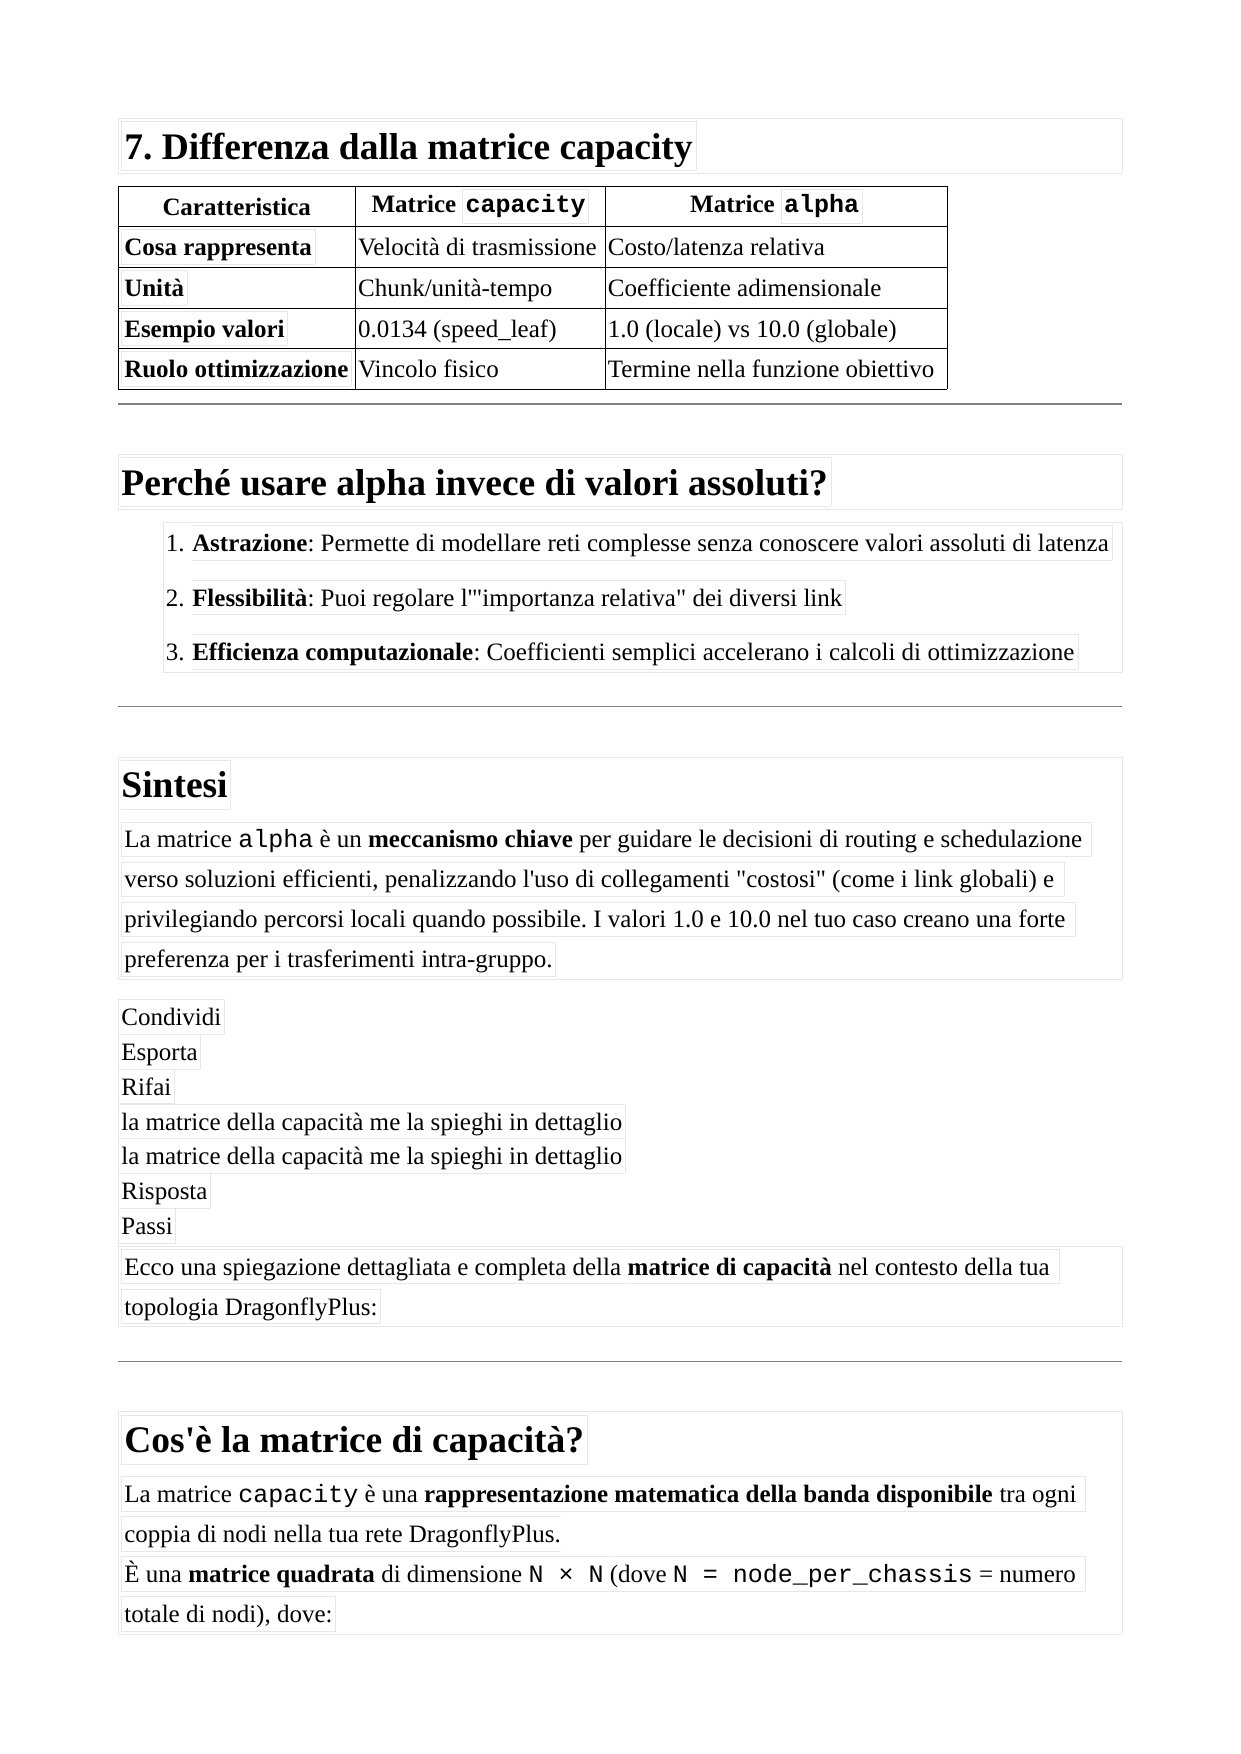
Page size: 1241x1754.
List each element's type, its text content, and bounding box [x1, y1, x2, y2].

text Ecco una spiegazione dettagliata e completa della matrice di capacità nel contesto della tua topologia DragonflyPlus: [119, 1247, 1122, 1326]
table_cell Costo/latenza relativa [606, 227, 947, 267]
table_cell Esempio valori [119, 309, 355, 348]
table_cell Unità [119, 268, 355, 308]
table_cell Chunk/unità-tempo [356, 268, 605, 308]
text [175, 1069, 1122, 1103]
text Esporta [119, 1035, 200, 1069]
text Passi [119, 1209, 175, 1243]
table_header Matrice capacity [356, 187, 605, 226]
list Efficienza computazionale: Coefficienti semplici accelerano i calcoli di ottimizzazione [164, 631, 1122, 672]
table_cell 1.0 (locale) vs 10.0 (globale) [606, 309, 947, 348]
table_cell Ruolo ottimizzazione [119, 349, 355, 389]
text [626, 1103, 1122, 1138]
text Condividi [119, 1000, 224, 1034]
text Rifai [119, 1070, 174, 1103]
table_header Matrice alpha [606, 187, 947, 226]
text [225, 999, 1122, 1034]
text La matrice alpha è un meccanismo chiave per guidare le decisioni di routing e schedulazione verso soluzioni efficienti, penalizzando l'uso di collegamenti "costosi" (come i link globali) e privilegiando percorsi locali quando possibile. I valori 1.0 e 10.0 nel tuo caso creano una forte preferenza per i trasferimenti intra-gruppo. [119, 818, 1122, 979]
table_cell Coefficiente adimensionale [606, 268, 947, 308]
text la matrice della capacità me la spieghi in dettaglio [119, 1105, 625, 1138]
subtitle 7. Differenza dalla matrice capacity [119, 119, 1122, 173]
subtitle Perché usare alpha invece di valori assoluti? [119, 455, 1122, 509]
subtitle Cos'è la matrice di capacità? [119, 1412, 1122, 1464]
text la matrice della capacità me la spieghi in dettaglio [119, 1139, 625, 1173]
table_cell Termine nella funzione obiettivo [606, 349, 947, 389]
text [201, 1034, 1122, 1069]
text Risposta [119, 1174, 210, 1208]
list Flessibilità: Puoi regolare l'"importanza relativa" dei diversi link [164, 577, 1122, 614]
table_cell Velocità di trasmissione [356, 227, 605, 267]
table_header Caratteristica [119, 187, 355, 226]
list Astrazione: Permette di modellare reti complesse senza conoscere valori assoluti di latenza [164, 523, 1122, 560]
table_cell Vincolo fisico [356, 349, 605, 389]
subtitle Sintesi [119, 758, 1122, 809]
text [176, 1208, 1122, 1243]
text [211, 1173, 1122, 1208]
text [626, 1138, 1122, 1173]
text La matrice capacity è una rappresentazione matematica della banda disponibile tra ogni coppia di nodi nella tua rete DragonflyPlus. È una matrice quadrata di dimensione N × N (dove N = node_per_chassis = numero totale di nodi), dove: [119, 1473, 1122, 1634]
table_cell Cosa rappresenta [119, 227, 355, 267]
table_cell 0.0134 (speed_leaf) [356, 309, 605, 348]
